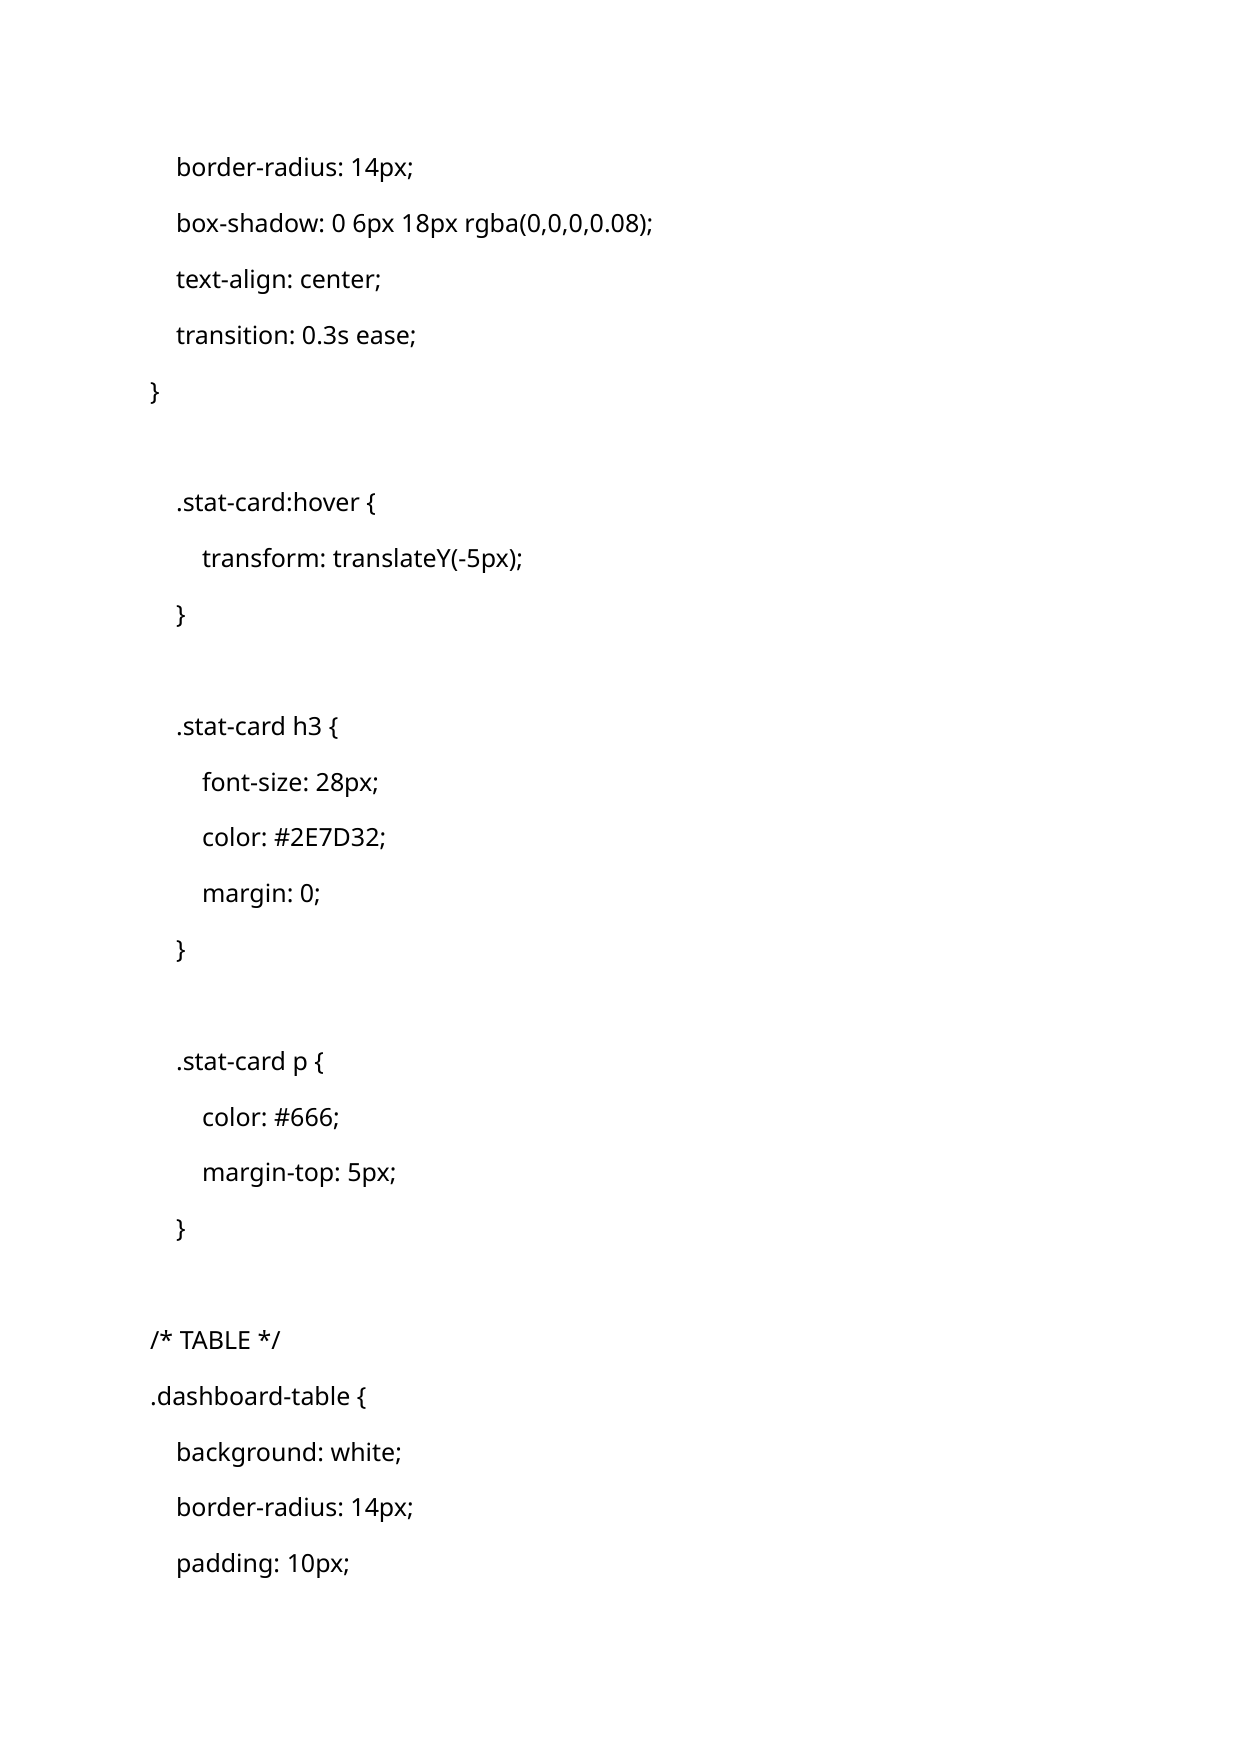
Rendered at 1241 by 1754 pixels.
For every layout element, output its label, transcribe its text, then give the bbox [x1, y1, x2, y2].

text border-radius: 14px; [150, 150, 1090, 184]
text margin: 0; [150, 876, 1090, 910]
text color: #2E7D32; [150, 820, 1090, 854]
text } [150, 932, 1090, 966]
text transform: translateY(-5px); [150, 541, 1090, 575]
text box-shadow: 0 6px 18px rgba(0,0,0,0.08); [150, 206, 1090, 240]
text background: white; [150, 1434, 1090, 1468]
text } [150, 597, 1090, 631]
text color: #666; [150, 1099, 1090, 1133]
text margin-top: 5px; [150, 1155, 1090, 1189]
text } [150, 373, 1090, 407]
text /* TABLE */ [150, 1322, 1090, 1357]
text .stat-card p { [150, 1043, 1090, 1077]
text border-radius: 14px; [150, 1490, 1090, 1524]
text font-size: 28px; [150, 764, 1090, 798]
text .stat-card:hover { [150, 485, 1090, 519]
text .stat-card h3 { [150, 708, 1090, 742]
text text-align: center; [150, 262, 1090, 296]
text } [150, 1211, 1090, 1245]
text transition: 0.3s ease; [150, 317, 1090, 352]
text padding: 10px; [150, 1546, 1090, 1580]
text .dashboard-table { [150, 1378, 1090, 1412]
